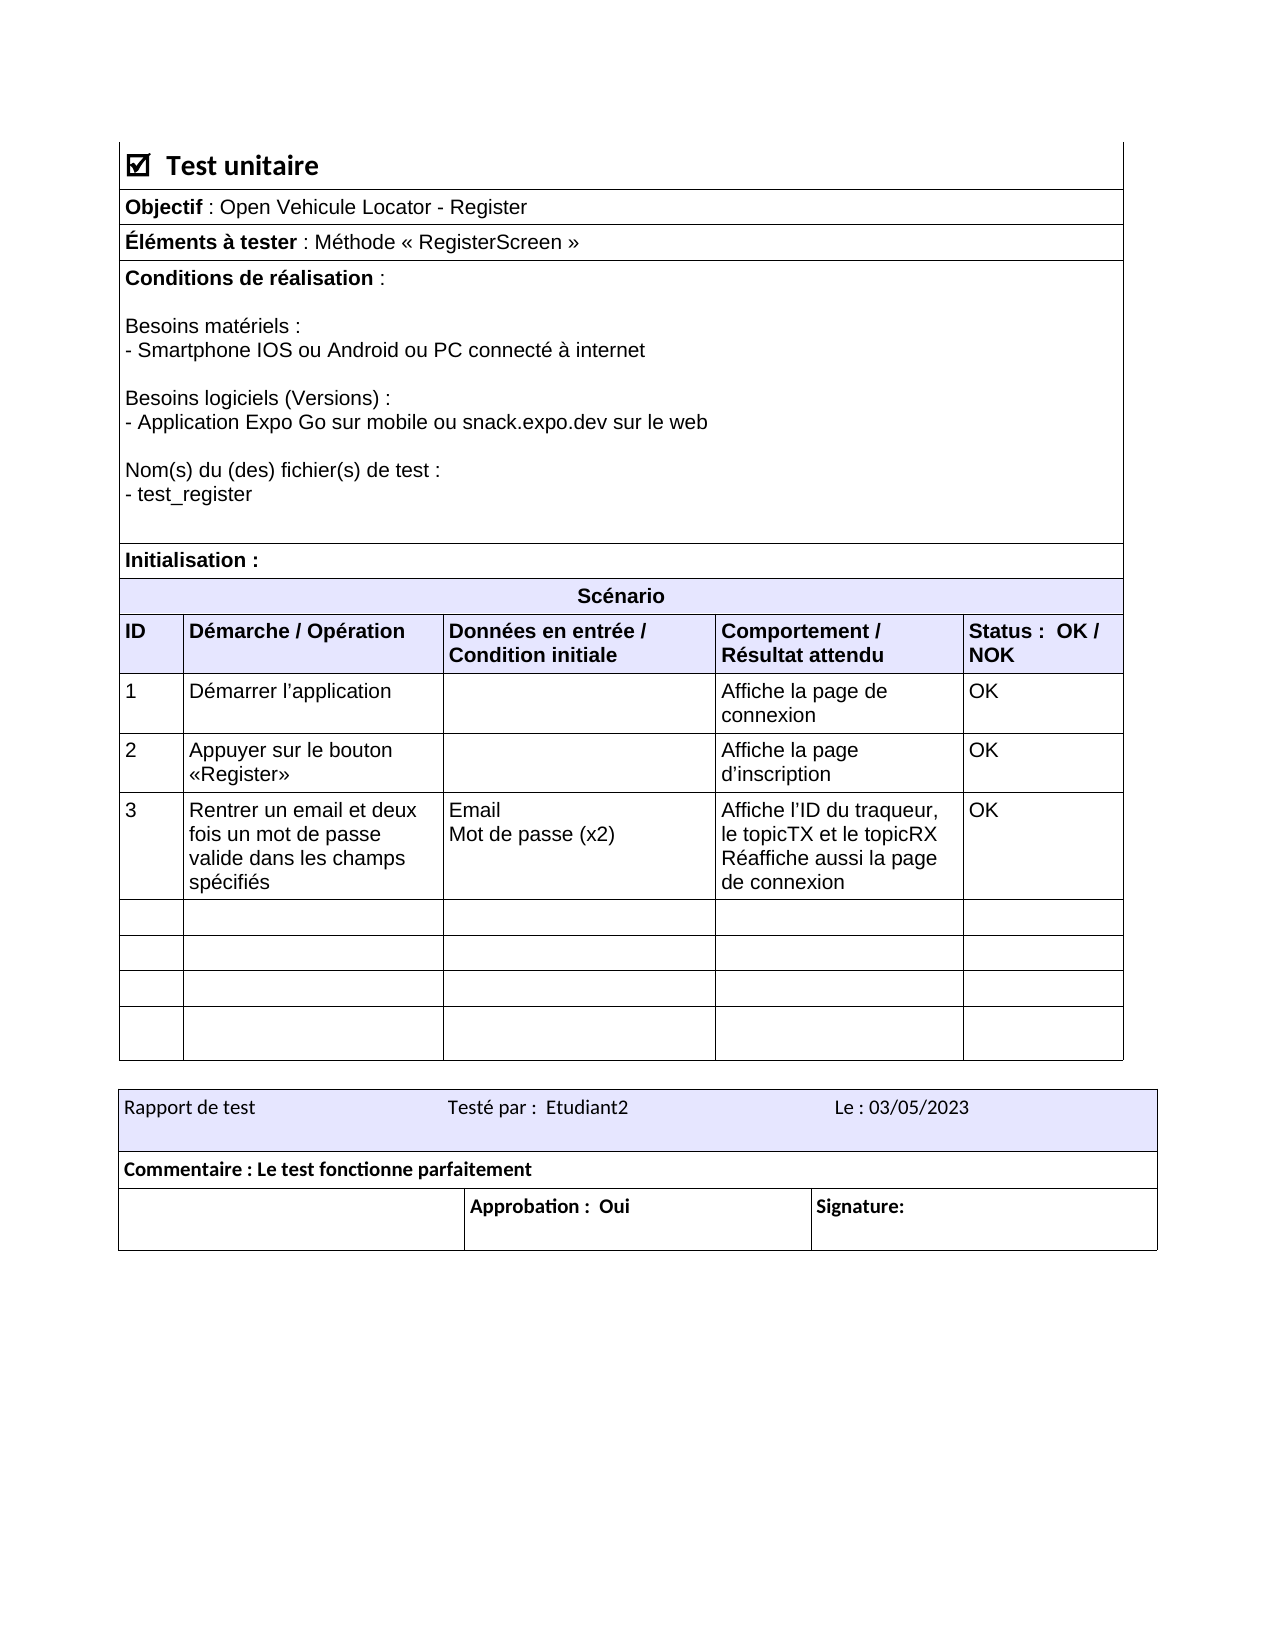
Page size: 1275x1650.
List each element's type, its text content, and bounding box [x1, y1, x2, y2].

table_cell [444, 936, 715, 970]
table_header Rapport de test Testé par : Etudiant2 Le : 03/05/2023 [119, 1090, 1157, 1151]
table_cell [120, 971, 183, 1006]
table_cell [120, 936, 183, 970]
table_cell Status : OK / NOK [964, 615, 1123, 673]
table_cell 1 [120, 674, 183, 732]
table_cell Commentaire : Le test fonctionne parfaitement [119, 1152, 1157, 1188]
table_cell [716, 971, 963, 1006]
table_cell Conditions de réalisation : Besoins matériels : - Smartphone IOS ou Android ou PC connecté à internet Besoins logiciels (Versions) : - Application Expo Go sur mobile ou snack.expo.dev sur le web Nom(s) du (des) fichier(s) de test : - test_register [120, 261, 1123, 542]
table_cell Démarche / Opération [184, 615, 443, 673]
table_header  Test unitaire [120, 142, 1123, 189]
table_cell Éléments à tester : Méthode « RegisterScreen » [120, 225, 1123, 260]
table_cell Démarrer l’application [184, 674, 443, 732]
table_cell [444, 900, 715, 935]
table_cell [120, 900, 183, 935]
table_cell OK [964, 674, 1123, 732]
table_cell [184, 936, 443, 970]
table_cell [716, 1007, 963, 1059]
table_cell Email Mot de passe (x2) [444, 793, 715, 899]
table_cell [119, 1189, 464, 1250]
table_cell Approbation : Oui [465, 1189, 811, 1250]
table_cell [120, 1007, 183, 1059]
table_cell [184, 971, 443, 1006]
table_cell Signature: [812, 1189, 1157, 1250]
table_cell 3 [120, 793, 183, 899]
table_cell 2 [120, 734, 183, 792]
table_cell [716, 936, 963, 970]
table_cell Affiche l’ID du traqueur, le topicTX et le topicRX Réaffiche aussi la page de connexion [716, 793, 963, 899]
table_cell Données en entrée / Condition initiale [444, 615, 715, 673]
table_cell [444, 674, 715, 732]
table_cell Initialisation : [120, 544, 1123, 578]
table_cell [964, 900, 1123, 935]
table_cell ID [120, 615, 183, 673]
table_cell Appuyer sur le bouton «Register» [184, 734, 443, 792]
table_cell Affiche la page d’inscription [716, 734, 963, 792]
table_cell [964, 1007, 1123, 1059]
table_cell OK [964, 793, 1123, 899]
table_cell [444, 734, 715, 792]
table_cell [444, 1007, 715, 1059]
table_cell Affiche la page de connexion [716, 674, 963, 732]
table_cell Objectif : Open Vehicule Locator - Register [120, 190, 1123, 224]
table_cell Comportement / Résultat attendu [716, 615, 963, 673]
table_cell [184, 900, 443, 935]
table_cell [716, 900, 963, 935]
table_cell OK [964, 734, 1123, 792]
table_cell [184, 1007, 443, 1059]
table_cell [964, 936, 1123, 970]
table_cell [964, 971, 1123, 1006]
table_cell Rentrer un email et deux fois un mot de passe valide dans les champs spécifiés [184, 793, 443, 899]
table_cell Scénario [120, 579, 1123, 613]
table_cell [444, 971, 715, 1006]
